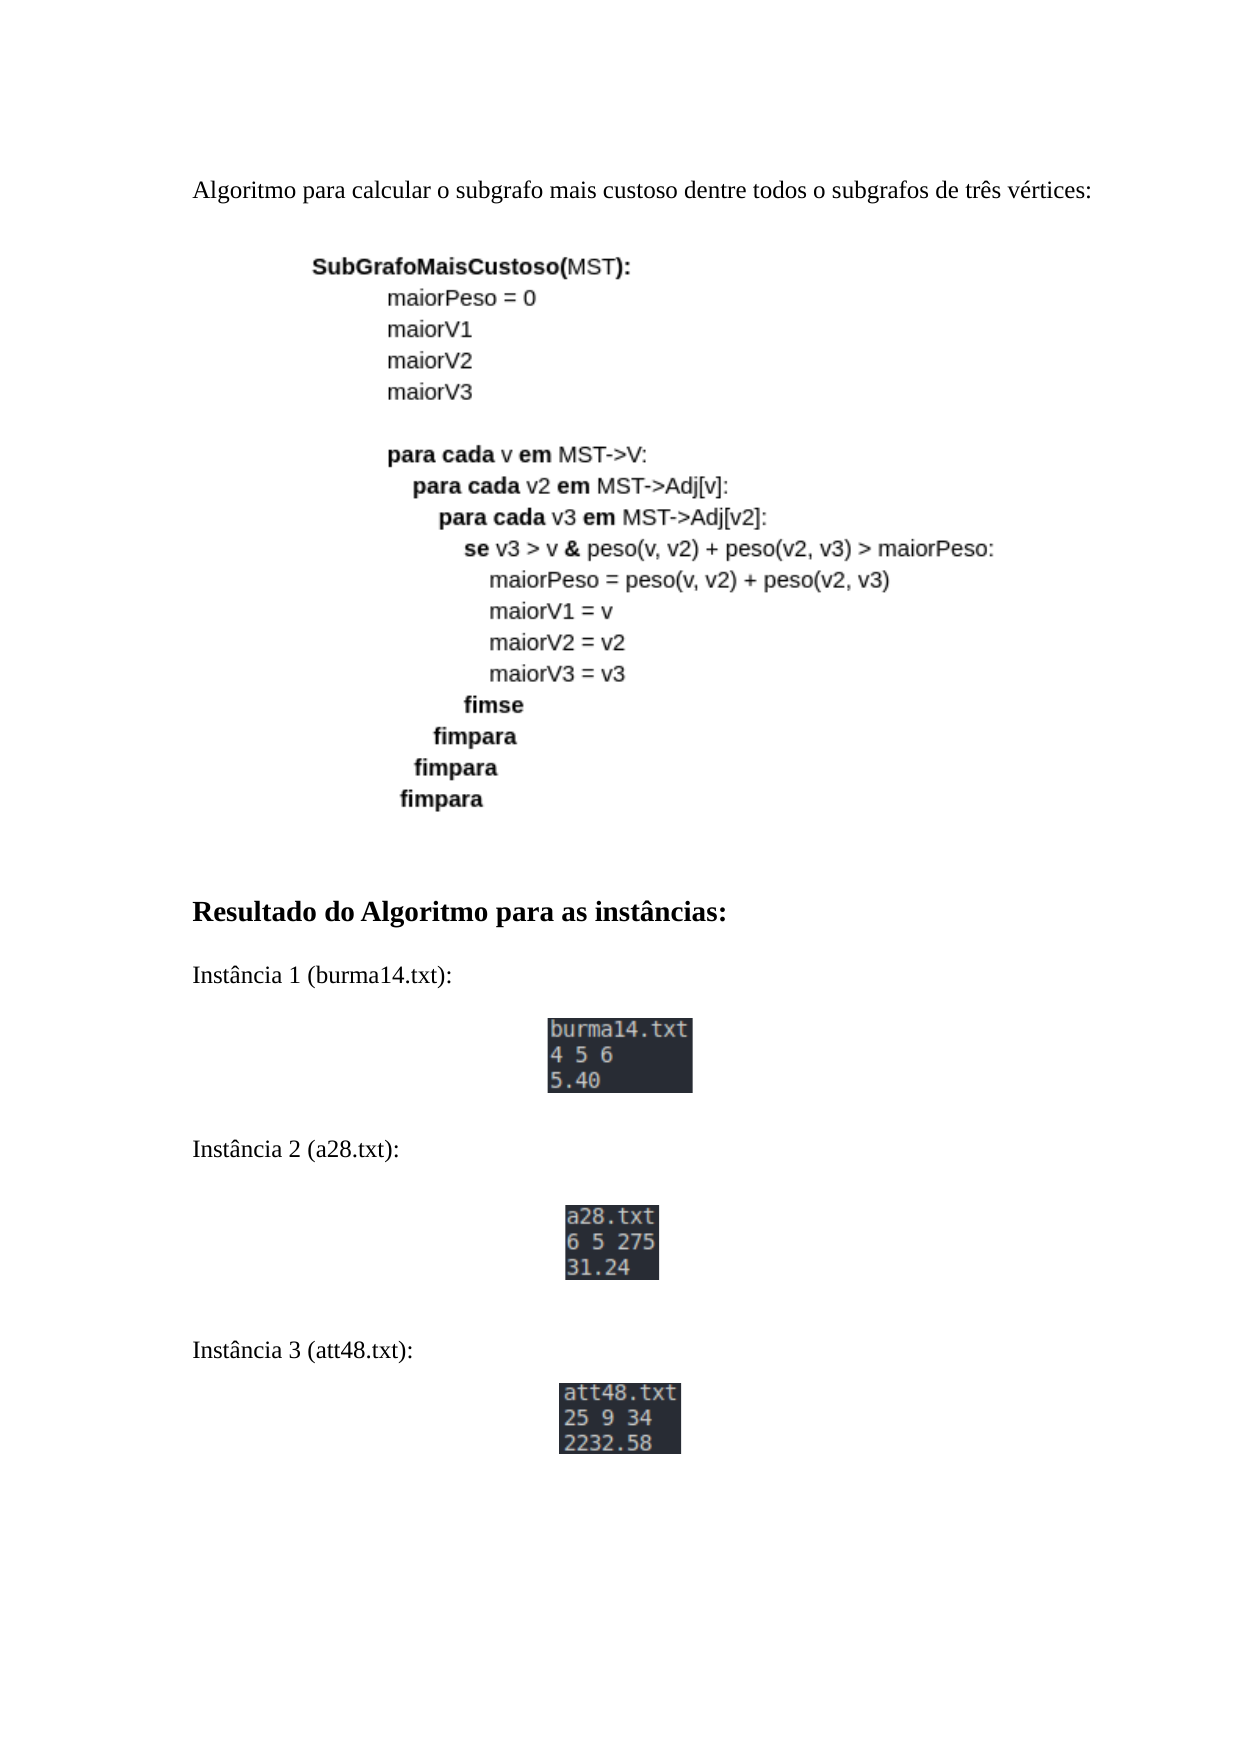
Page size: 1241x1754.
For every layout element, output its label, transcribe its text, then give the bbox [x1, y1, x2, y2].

text Instância 3 (att48.txt): [118, 1335, 1122, 1364]
picture [559, 1383, 682, 1454]
text Instância 2 (a28.txt): [118, 1134, 1122, 1163]
picture [565, 1205, 660, 1280]
text Resultado do Algoritmo para as instâncias: [118, 894, 1122, 928]
text Algoritmo para calcular o subgrafo mais custoso dentre todos o subgrafos de três vértices: [118, 176, 1122, 204]
text Instância 1 (burma14.txt): [118, 957, 1122, 990]
picture [547, 1018, 693, 1093]
picture [306, 235, 1009, 840]
